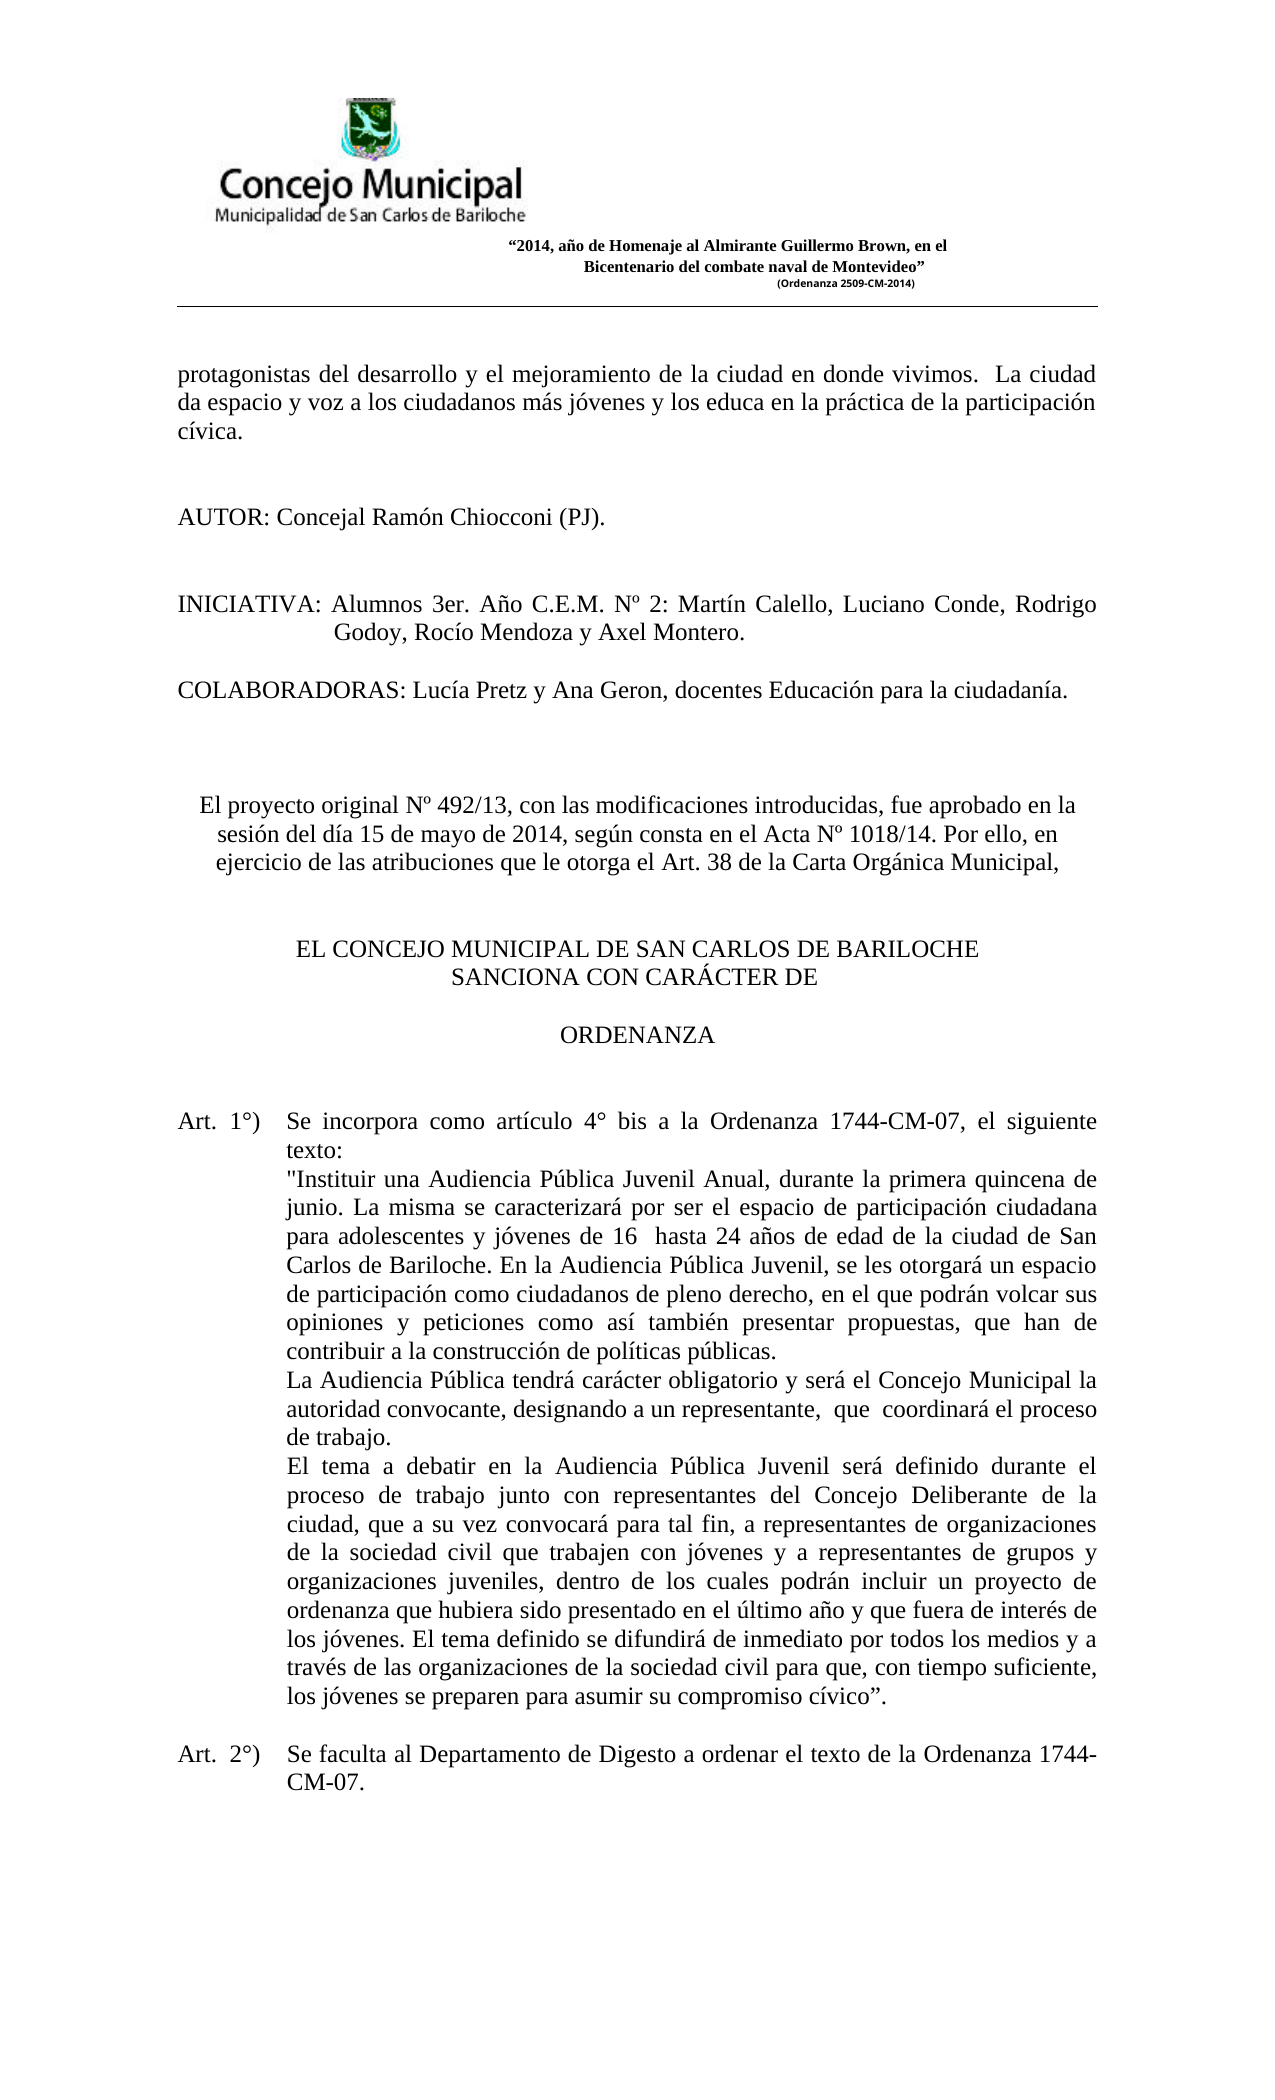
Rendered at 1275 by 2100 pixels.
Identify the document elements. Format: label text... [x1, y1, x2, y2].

text AUTOR: Concejal Ramón Chiocconi (PJ). [177, 502, 1098, 531]
text El proyecto original Nº 492/13, con las modificaciones introducidas, fue aprobado en la sesión del día 15 de mayo de 2014, según consta en el Acta Nº 1018/14. Por ello, en ejercicio de las atribuciones que le otorga el Art. 38 de la Carta Orgánica Municipal, [177, 790, 1098, 876]
table_header Se incorpora como artículo 4° bis a la Ordenanza 1744-CM-07, el siguiente texto: "Instituir una Audiencia Pública Juvenil Anual, durante la primera quincena de junio. La misma se caracterizará por ser el espacio de participación ciudadana para adolescentes y jóvenes de 16 hasta 24 años de edad de la ciudad de San Carlos de Bariloche. En la Audiencia Pública Juvenil, se les otorgará un espacio de participación como ciudadanos de pleno derecho, en el que podrán volcar sus opiniones y peticiones como así también presentar propuestas, que han de contribuir a la construcción de políticas públicas. La Audiencia Pública tendrá carácter obligatorio y será el Concejo Municipal la autoridad convocante, designando a un representante, que coordinará el proceso de trabajo. El tema a debatir en la Audiencia Pública Juvenil será definido durante el proceso de trabajo junto con representantes del Concejo Deliberante de la ciudad, que a su vez convocará para tal fin, a representantes de organizaciones de la sociedad civil que trabajen con jóvenes y a representantes de grupos y organizaciones juveniles, dentro de los cuales podrán incluir un proyecto de ordenanza que hubiera sido presentado en el último año y que fuera de interés de los jóvenes. El tema definido se difundirá de inmediato por todos los medios y a través de las organizaciones de la sociedad civil para que, con tiempo suficiente, los jóvenes se preparen para asumir su compromiso cívico”. [279, 1106, 1105, 1739]
text COLABORADORAS: Lucía Pretz y Ana Geron, docentes Educación para la ciudadanía. [177, 675, 1098, 704]
table_header Art. 1°) [170, 1106, 279, 1739]
table_cell Art. 2°) [170, 1739, 279, 1796]
text protagonistas del desarrollo y el mejoramiento de la ciudad en donde vivimos. La ciudad da espacio y voz a los ciudadanos más jóvenes y los educa en la práctica de la participación cívica. [177, 359, 1098, 445]
picture [194, 98, 554, 234]
text EL CONCEJO MUNICIPAL DE SAN CARLOS DE BARILOCHE [177, 934, 1098, 962]
text ORDENANZA [177, 1020, 1098, 1049]
text SANCIONA CON CARÁCTER DE [177, 962, 1098, 991]
table_cell Se faculta al Departamento de Digesto a ordenar el texto de la Ordenanza 1744-CM-07. [279, 1739, 1105, 1796]
text INICIATIVA: Alumnos 3er. Año C.E.M. Nº 2: Martín Calello, Luciano Conde, Rodrigo Godoy, Rocío Mendoza y Axel Montero. [177, 589, 1098, 646]
